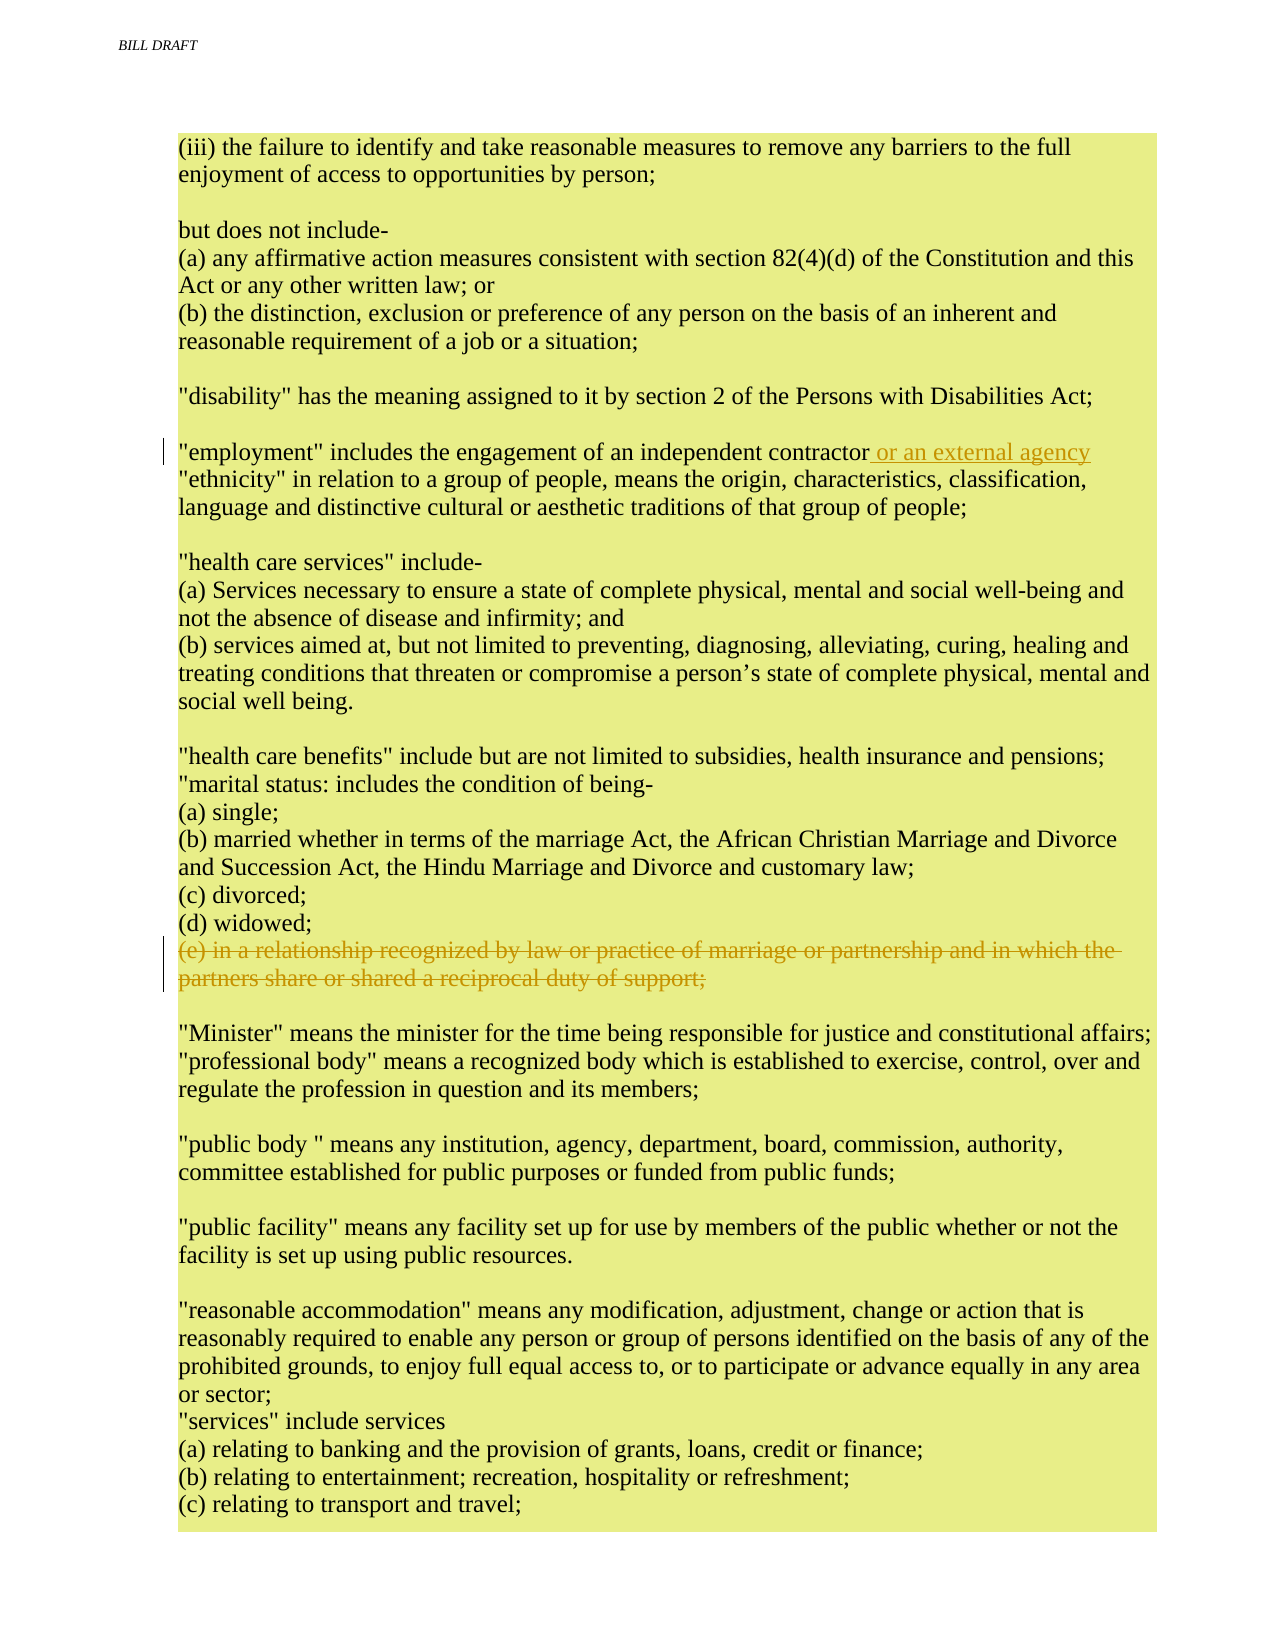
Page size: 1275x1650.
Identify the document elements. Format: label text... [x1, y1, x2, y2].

text "Minister" means the minister for the time being responsible for justice and constitutional affairs; [178, 1019, 1157, 1047]
text "professional body" means a recognized body which is established to exercise, control, over and regulate the profession in question and its members; [178, 1047, 1157, 1103]
text (b) married whether in terms of the marriage Act, the African Christian Marriage and Divorce and Succession Act, the Hindu Marriage and Divorce and customary law; [178, 826, 1157, 881]
text (d) widowed; [178, 909, 1157, 936]
text "ethnicity" in relation to a group of people, means the origin, characteristics, classification, language and distinctive cultural or aesthetic traditions of that group of people; [178, 465, 1157, 521]
text (b) relating to entertainment; recreation, hospitality or refreshment; [178, 1463, 1157, 1491]
text "marital status: includes the condition of being- [178, 770, 1157, 798]
text but does not include- [178, 216, 1157, 244]
text (a) Services necessary to ensure a state of complete physical, mental and social well-being and not the absence of disease and infirmity; and [178, 576, 1157, 632]
text (c) divorced; [178, 881, 1157, 909]
text "public body " means any institution, agency, department, board, commission, authority, committee established for public purposes or funded from public funds; [178, 1130, 1157, 1186]
text "reasonable accommodation" means any modification, adjustment, change or action that is reasonably required to enable any person or group of persons identified on the basis of any of the prohibited grounds, to enjoy full equal access to, or to participate or advance equally in any area or sector; [178, 1297, 1157, 1407]
text "health care services" include- [178, 548, 1157, 576]
text (a) relating to banking and the provision of grants, loans, credit or finance; [178, 1435, 1157, 1463]
text "disability" has the meaning assigned to it by section 2 of the Persons with Disabilities Act; [178, 382, 1157, 410]
text (a) any affirmative action measures consistent with section 82(4)(d) of the Constitution and this Act or any other written law; or [178, 244, 1157, 299]
text "health care benefits" include but are not limited to subsidies, health insurance and pensions; [178, 742, 1157, 770]
text (iii) the failure to identify and take reasonable measures to remove any barriers to the full enjoyment of access to opportunities by person; [178, 133, 1157, 188]
text (c) relating to transport and travel; [178, 1491, 1157, 1518]
text "employment" includes the engagement of an independent contractor or an external agency [178, 438, 1157, 465]
text "public facility" means any facility set up for use by members of the public whether or not the facility is set up using public resources. [178, 1213, 1157, 1269]
text (a) single; [178, 798, 1157, 826]
text (b) the distinction, exclusion or preference of any person on the basis of an inherent and reasonable requirement of a job or a situation; [178, 299, 1157, 354]
text "services" include services [178, 1407, 1157, 1435]
text (b) services aimed at, but not limited to preventing, diagnosing, alleviating, curing, healing and treating conditions that threaten or compromise a person’s state of complete physical, mental and social well being. [178, 632, 1157, 715]
